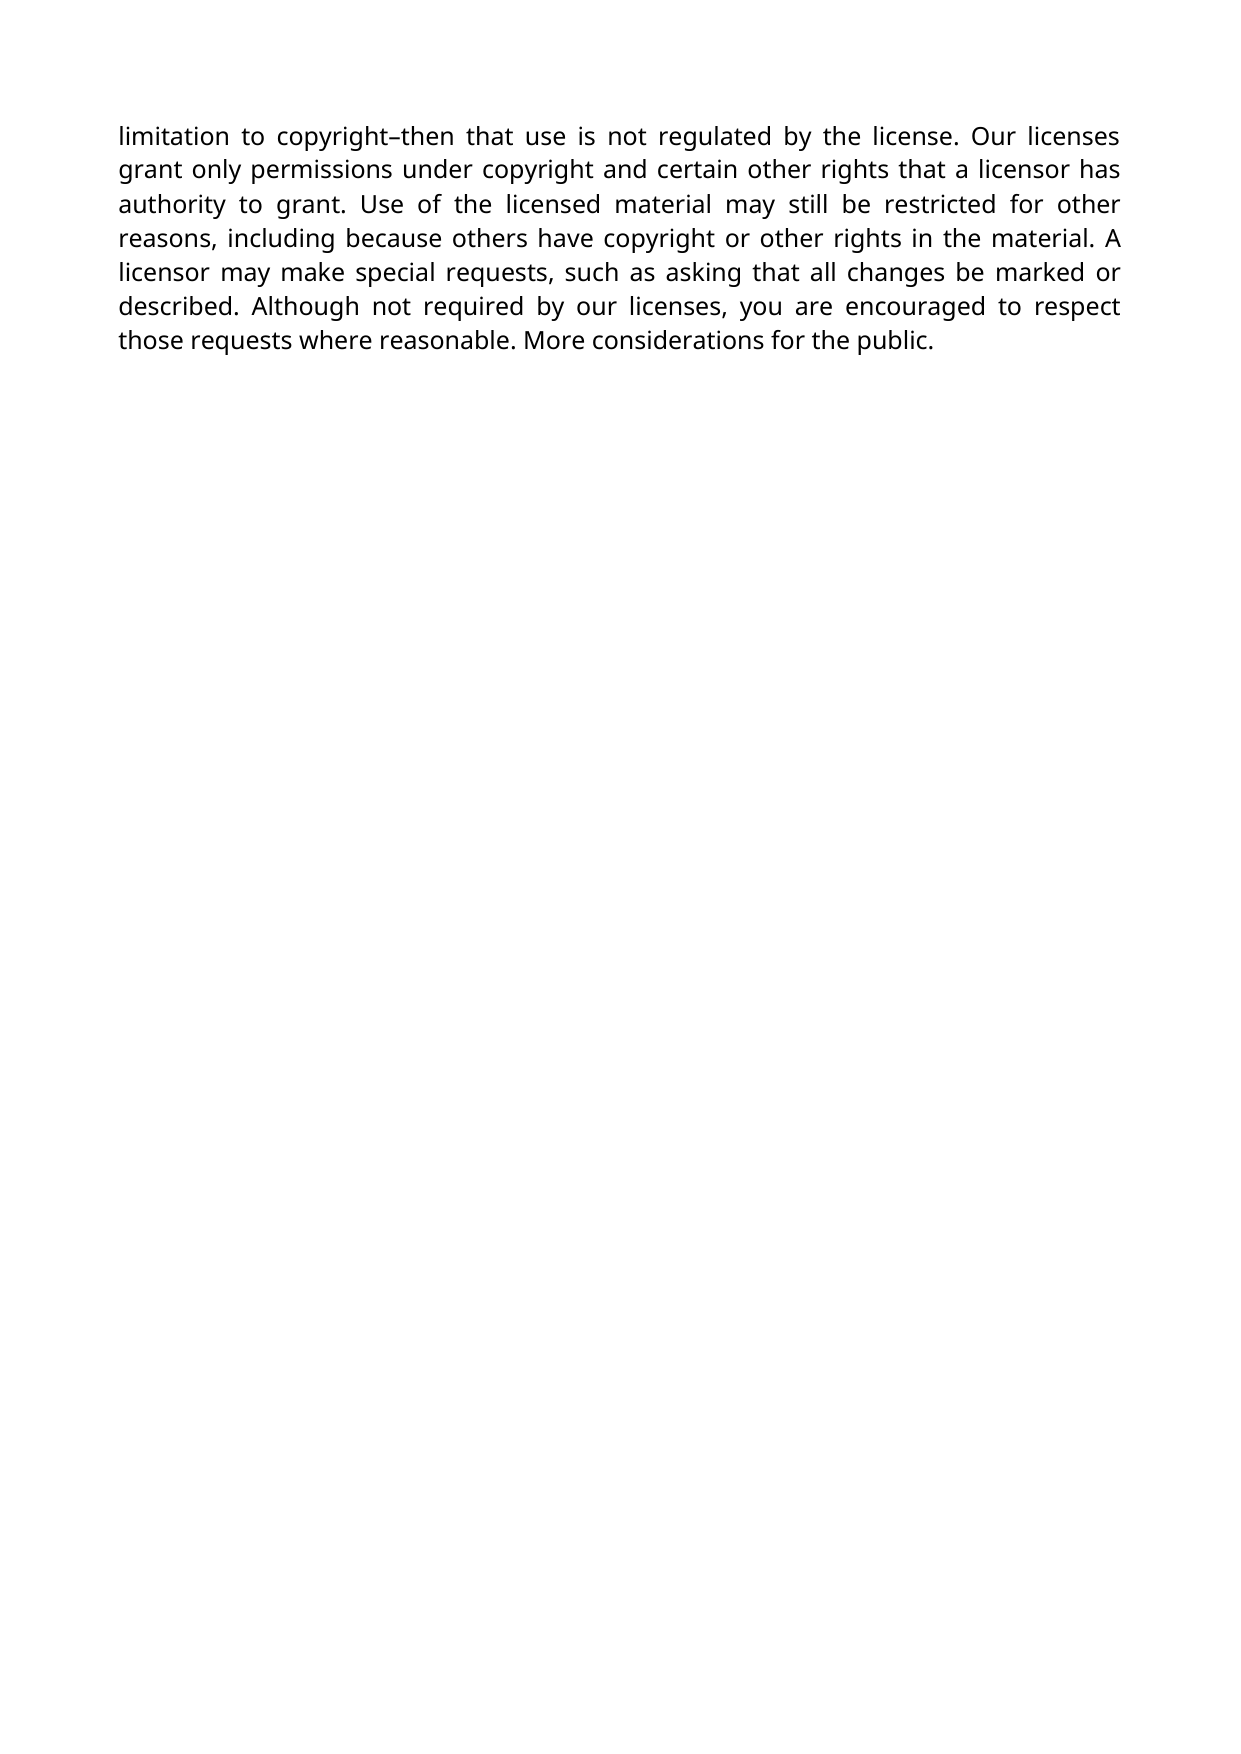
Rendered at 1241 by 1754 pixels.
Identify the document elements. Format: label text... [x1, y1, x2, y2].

text limitation to copyright–then that use is not regulated by the license. Our licenses grant only permissions under copyright and certain other rights that a licensor has authority to grant. Use of the licensed material may still be restricted for other reasons, including because others have copyright or other rights in the material. A licensor may make special requests, such as asking that all changes be marked or described. Although not required by our licenses, you are encouraged to respect those requests where reasonable. More considerations for the public. [118, 118, 1122, 357]
